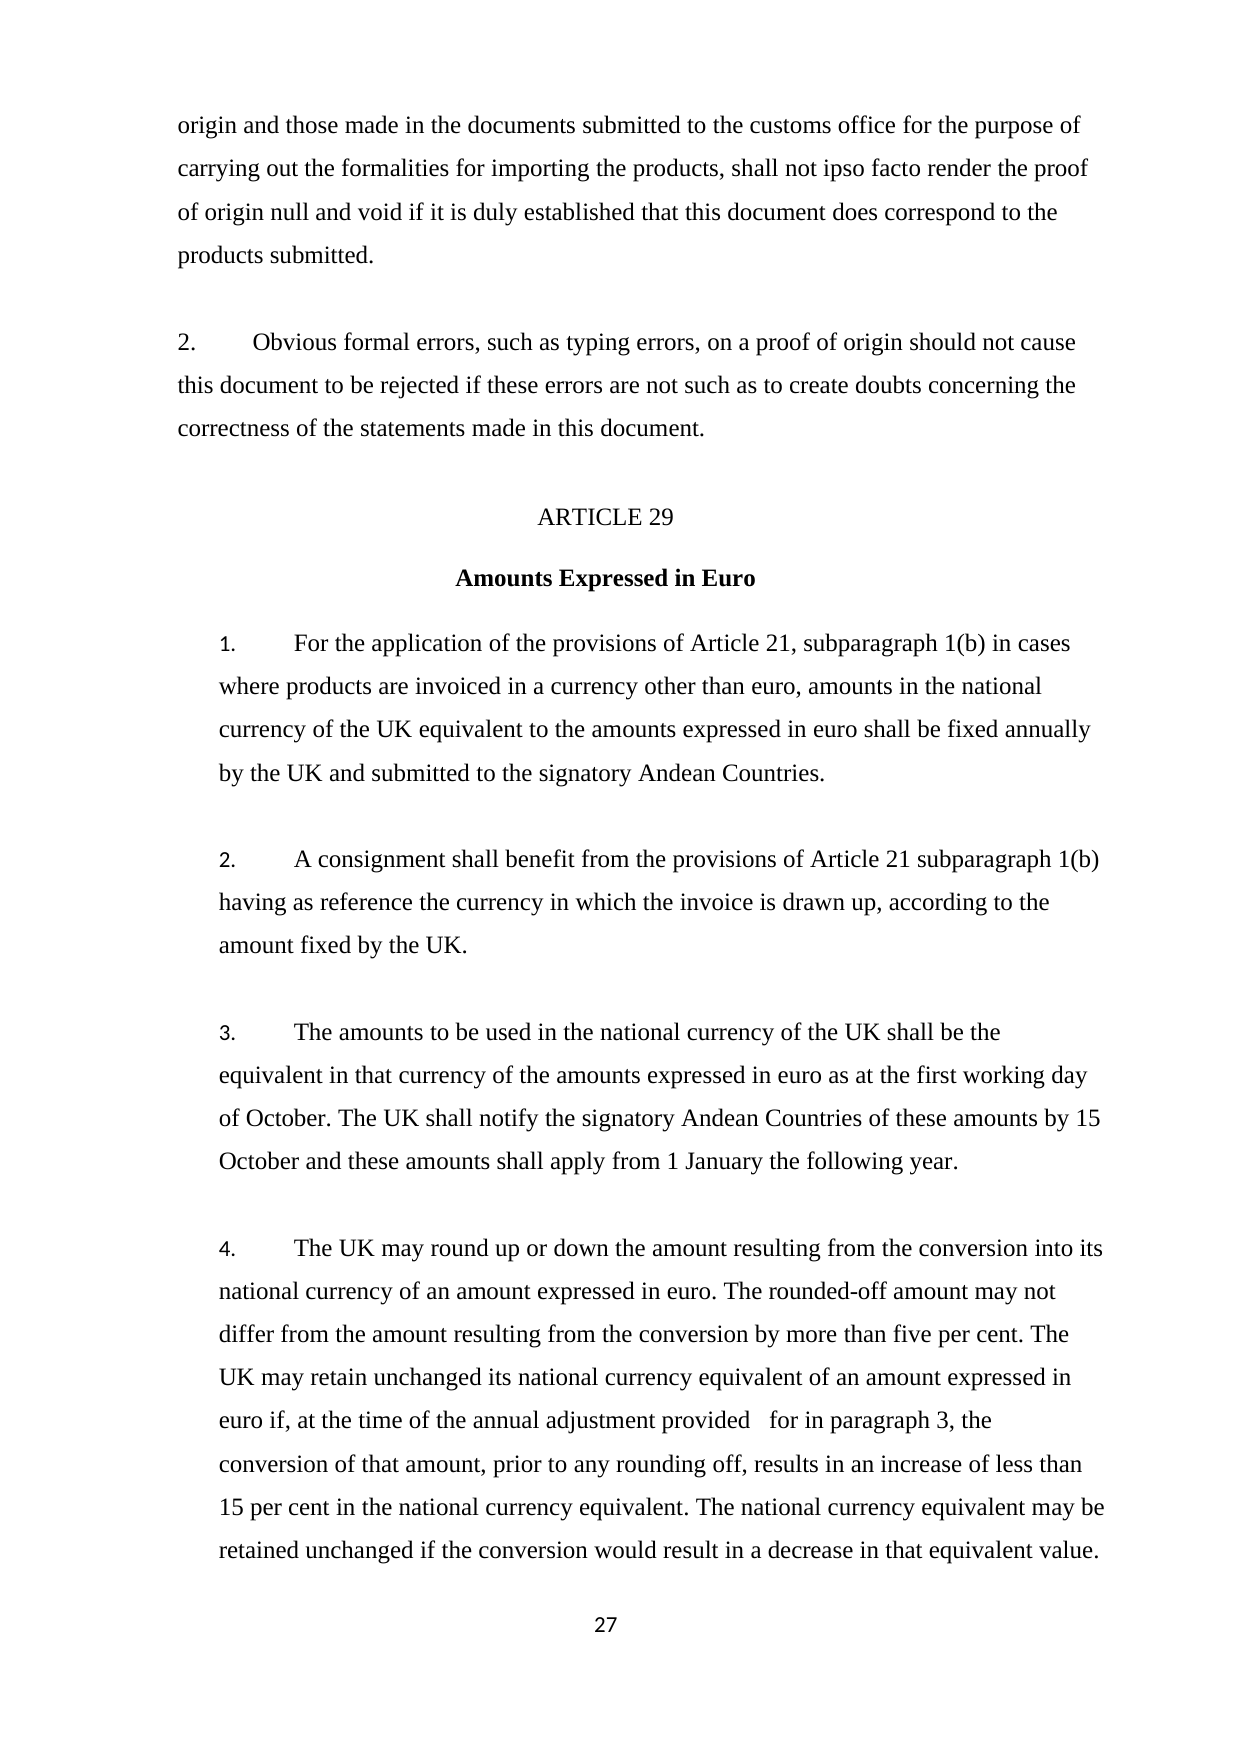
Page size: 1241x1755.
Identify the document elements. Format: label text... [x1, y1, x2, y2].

list The amounts to be used in the national currency of the UK shall be the equivalent in that currency of the amounts expressed in euro as at the first working day of October. The UK shall notify the signatory Andean Countries of these amounts by 15 October and these amounts shall apply from 1 January the following year. [218, 1017, 1105, 1175]
list The UK may round up or down the amount resulting from the conversion into its national currency of an amount expressed in euro. The rounded-off amount may not differ from the amount resulting from the conversion by more than five per cent. The UK may retain unchanged its national currency equivalent of an amount expressed in euro if, at the time of the annual adjustment provided for in paragraph 3, the conversion of that amount, prior to any rounding off, results in an increase of less than 15 per cent in the national currency equivalent. The national currency equivalent may be retained unchanged if the conversion would result in a decrease in that equivalent value. [218, 1233, 1105, 1564]
subtitle ARTICLE 29 [106, 502, 1105, 531]
text products submitted. [177, 240, 1105, 269]
list origin and those made in the documents submitted to the customs office for the purpose of carrying out the formalities for importing the products, shall not ipso facto render the proof of origin null and void if it is duly established that this document does correspond to the [177, 110, 1094, 225]
subtitle Amounts Expressed in Euro [106, 563, 1105, 591]
list Obvious formal errors, such as typing errors, on a proof of origin should not cause this document to be rejected if these errors are not such as to create doubts concerning the correctness of the statements made in this document. [177, 327, 1096, 442]
list A consignment shall benefit from the provisions of Article 21 subparagraph 1(b) having as reference the currency in which the invoice is drawn up, according to the amount fixed by the UK. [218, 844, 1105, 959]
list For the application of the provisions of Article 21, subparagraph 1(b) in cases where products are invoiced in a currency other than euro, amounts in the national currency of the UK equivalent to the amounts expressed in euro shall be fixed annually by the UK and submitted to the signatory Andean Countries. [218, 628, 1105, 786]
